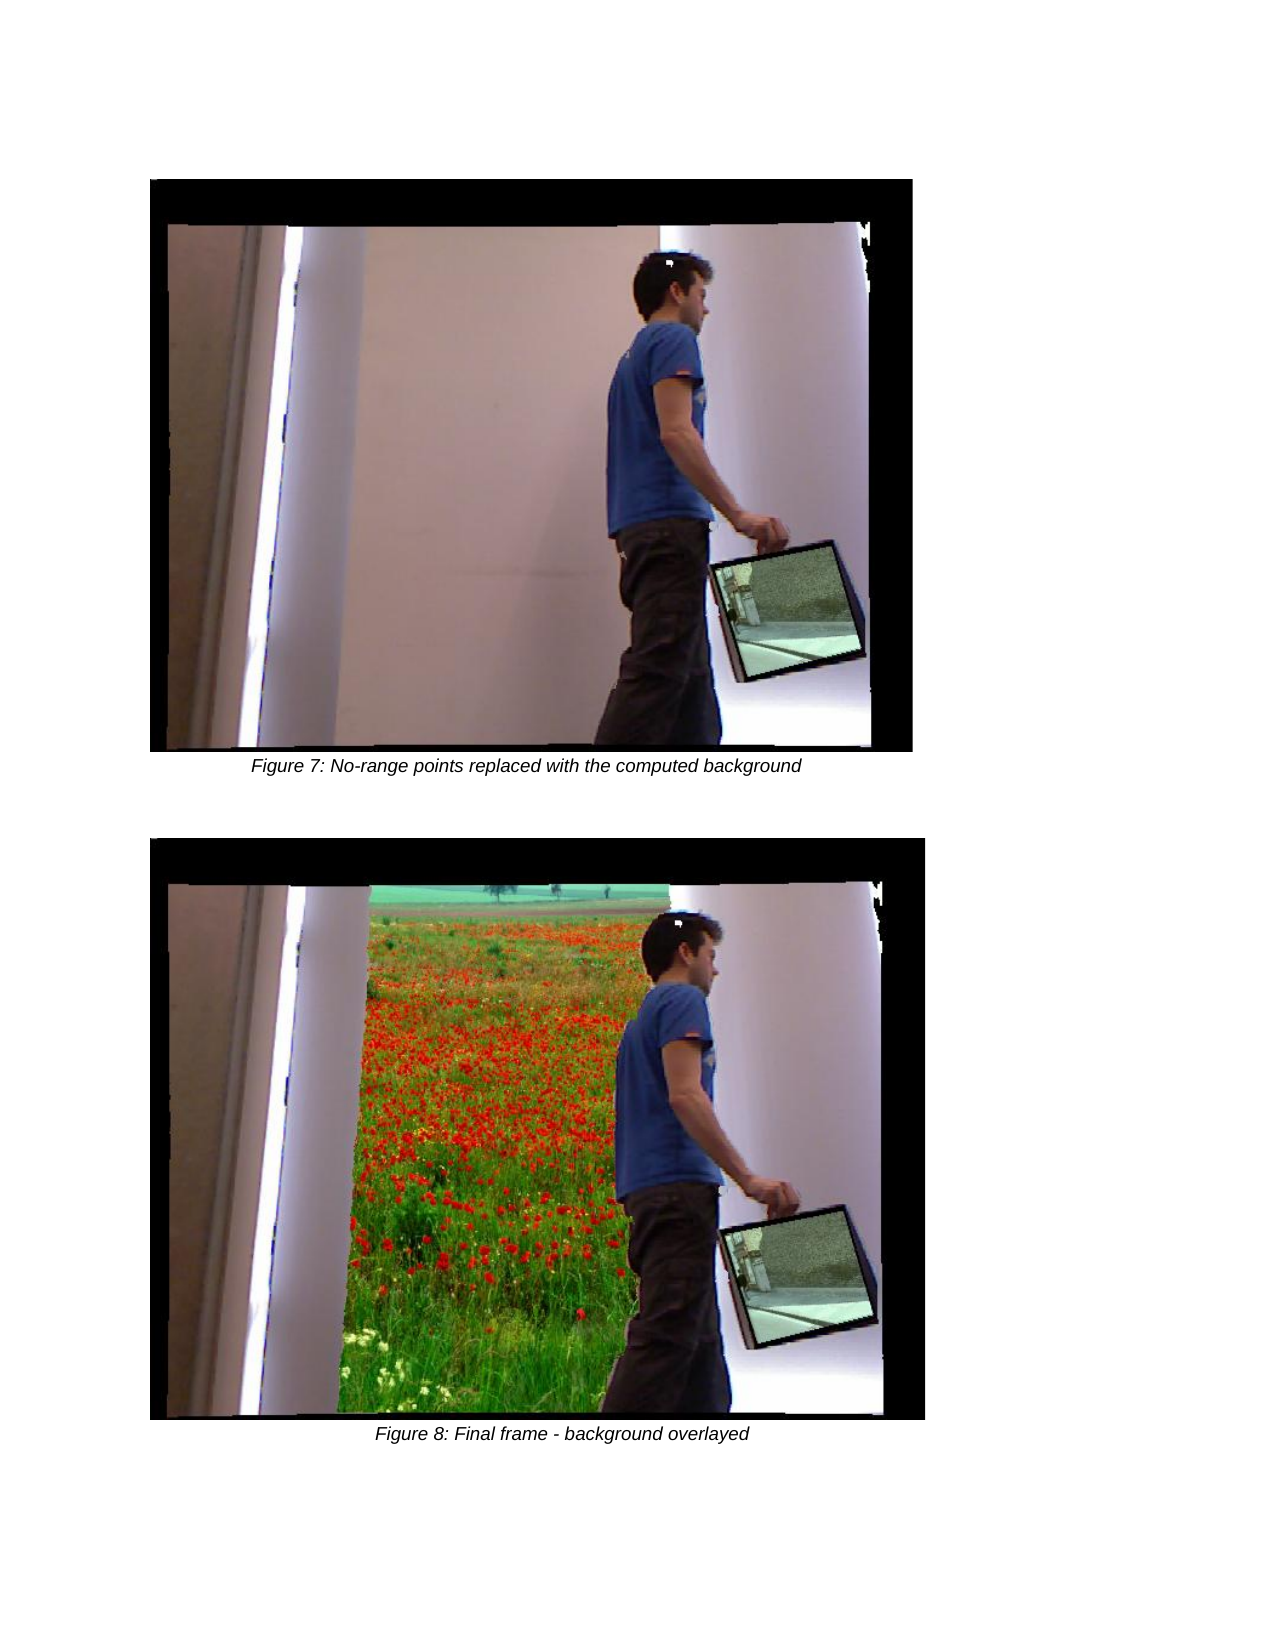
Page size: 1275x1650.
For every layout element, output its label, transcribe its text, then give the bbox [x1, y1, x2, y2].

picture [150, 838, 926, 1420]
picture [150, 179, 913, 752]
text Figure 8: Final frame - background overlayed [150, 1423, 1125, 1444]
text Figure 7: No-range points replaced with the computed background [150, 755, 1125, 776]
